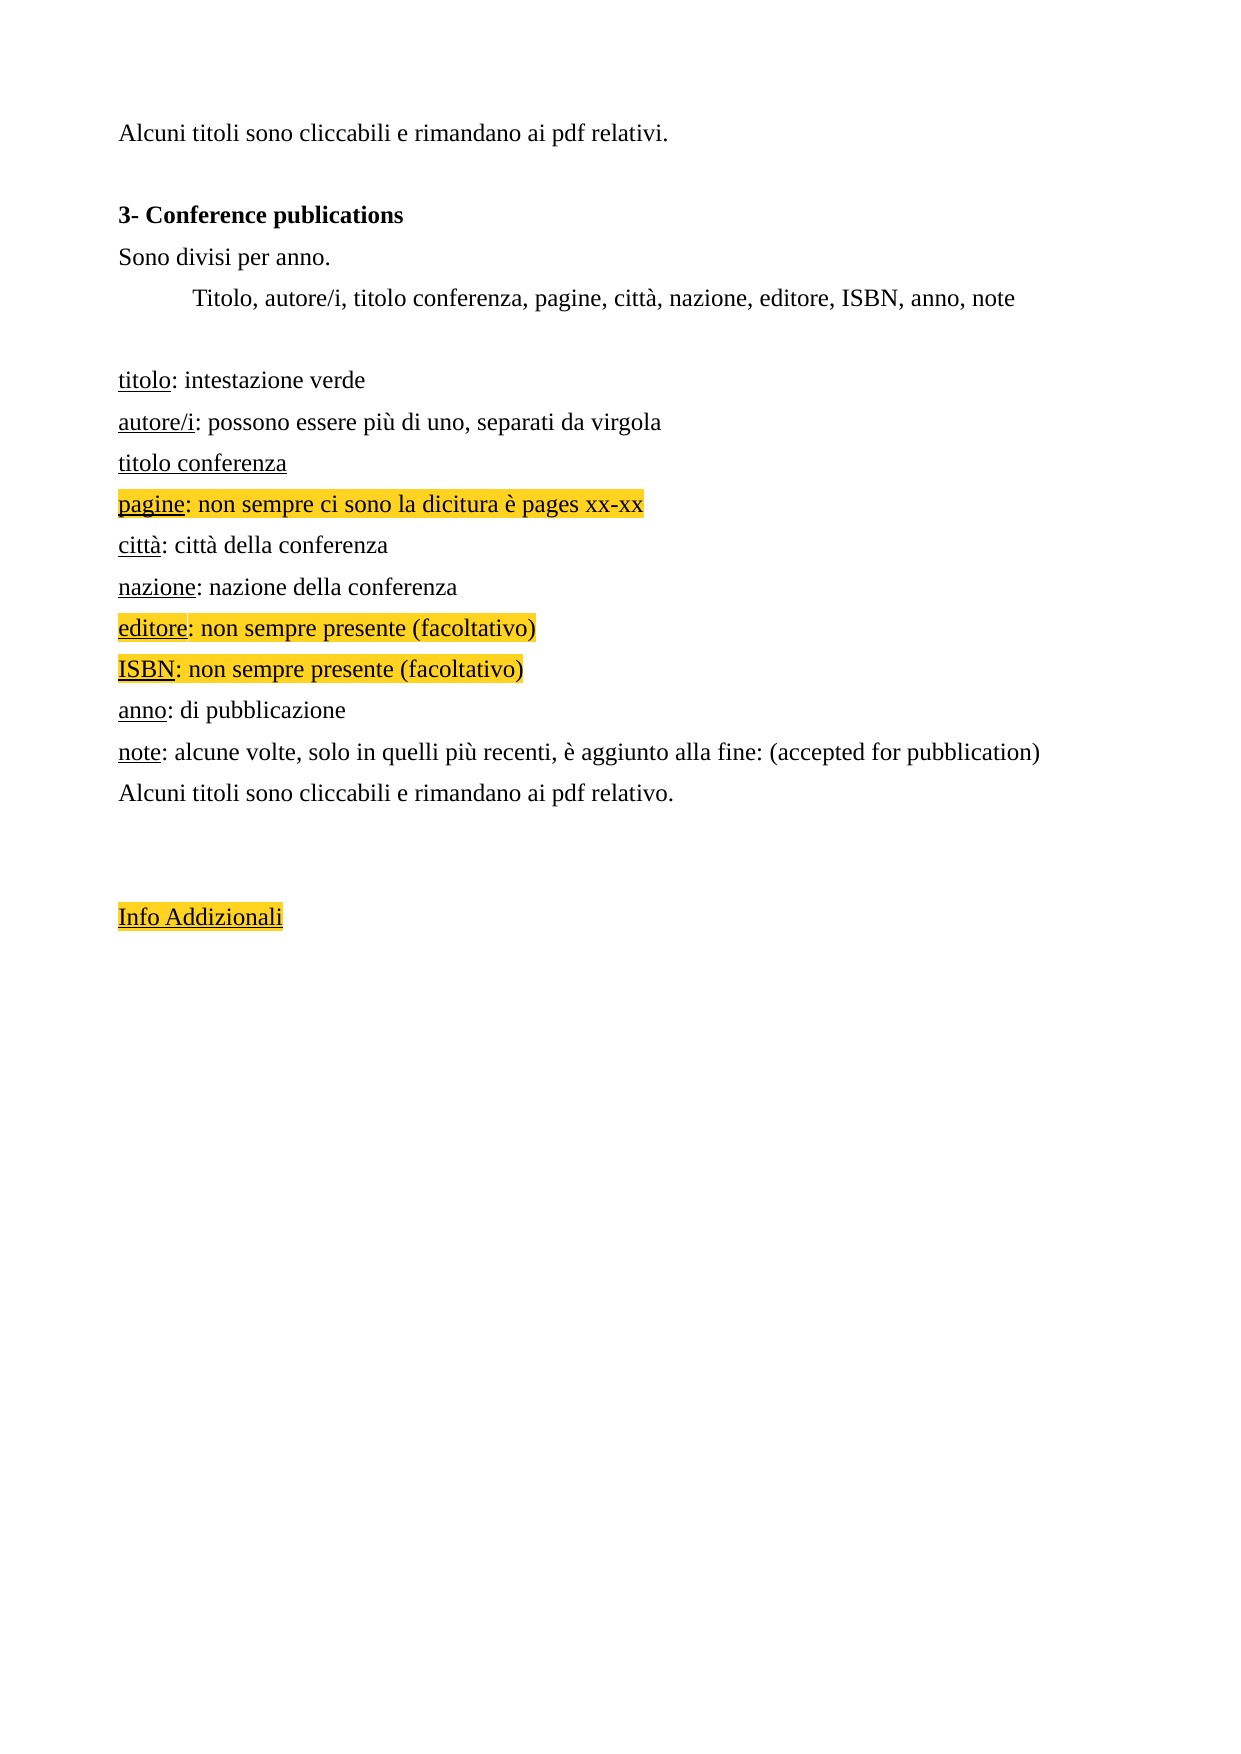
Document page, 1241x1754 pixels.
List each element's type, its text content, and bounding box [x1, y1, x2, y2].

text città: città della conferenza [118, 531, 1122, 559]
text Titolo, autore/i, titolo conferenza, pagine, città, nazione, editore, ISBN, anno, note [118, 283, 1122, 312]
text Sono divisi per anno. [118, 242, 1122, 271]
text Info Addizionali [118, 902, 1122, 931]
text ISBN: non sempre presente (facoltativo) [118, 654, 1122, 683]
text titolo: intestazione verde [118, 366, 1122, 394]
text 3- Conference publications [118, 201, 1122, 229]
text note: alcune volte, solo in quelli più recenti, è aggiunto alla fine: (accepted for pubblication) [118, 737, 1122, 766]
text Alcuni titoli sono cliccabili e rimandano ai pdf relativo. [118, 778, 1122, 807]
text pagine: non sempre ci sono la dicitura è pages xx-xx [118, 489, 1122, 518]
text anno: di pubblicazione [118, 696, 1122, 724]
text nazione: nazione della conferenza [118, 572, 1122, 601]
text titolo conferenza [118, 448, 1122, 477]
text autore/i: possono essere più di uno, separati da virgola [118, 407, 1122, 436]
text editore: non sempre presente (facoltativo) [118, 613, 1122, 642]
text Alcuni titoli sono cliccabili e rimandano ai pdf relativi. [118, 118, 1122, 147]
